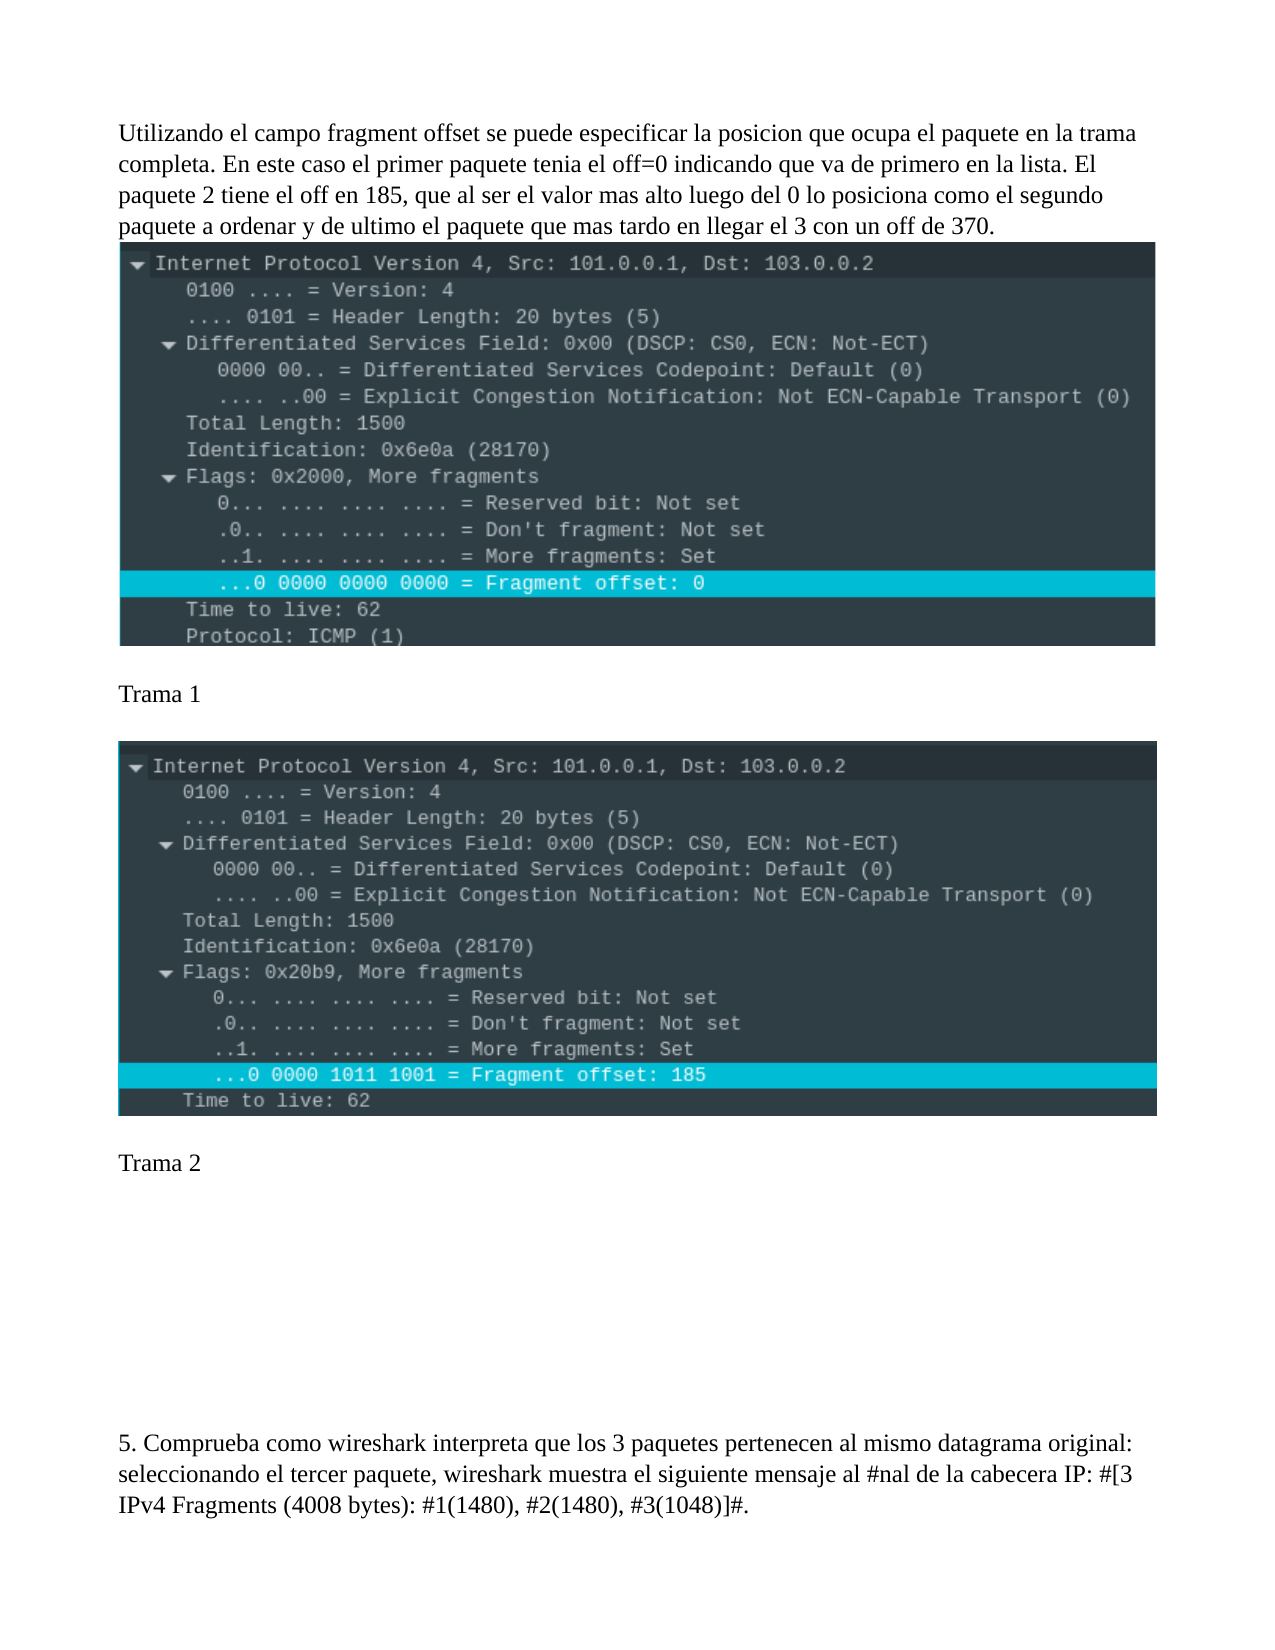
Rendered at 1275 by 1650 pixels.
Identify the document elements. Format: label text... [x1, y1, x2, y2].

picture [119, 242, 1156, 646]
text Trama 1 [118, 679, 1157, 708]
picture [118, 741, 1157, 1116]
text Trama 2 [118, 1148, 1157, 1177]
text Utilizando el campo fragment offset se puede especificar la posicion que ocupa el paquete en la trama completa. En este caso el primer paquete tenia el off=0 indicando que va de primero en la lista. El paquete 2 tiene el off en 185, que al ser el valor mas alto luego del 0 lo posiciona como el segundo paquete a ordenar y de ultimo el paquete que mas tardo en llegar el 3 con un off de 370. [118, 118, 1157, 240]
text 5. Comprueba como wireshark interpreta que los 3 paquetes pertenecen al mismo datagrama original: seleccionando el tercer paquete, wireshark muestra el siguiente mensaje al #nal de la cabecera IP: #[3 IPv4 Fragments (4008 bytes): #1(1480), #2(1480), #3(1048)]#. [118, 1428, 1157, 1519]
